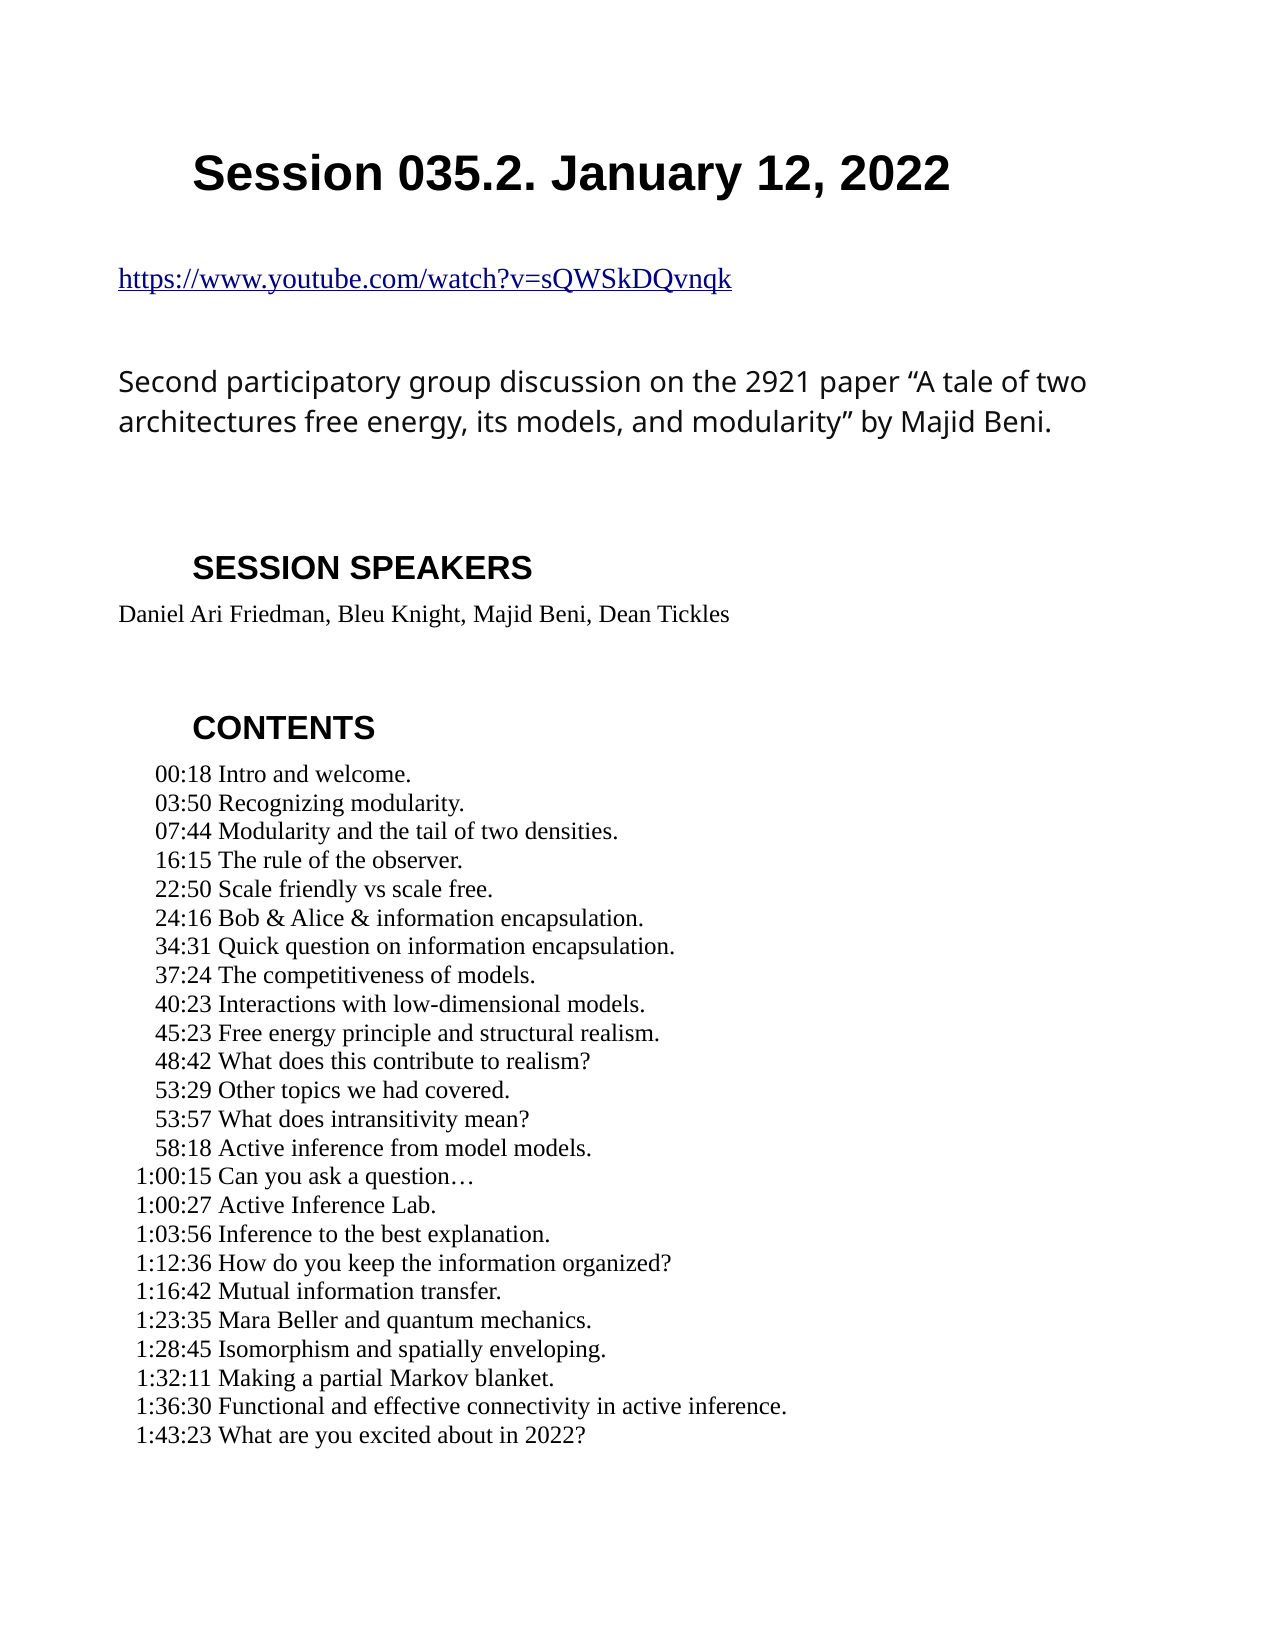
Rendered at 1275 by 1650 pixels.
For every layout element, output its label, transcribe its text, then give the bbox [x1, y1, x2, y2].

table_cell 37:24 [112, 960, 215, 989]
table_cell 53:29 [112, 1075, 215, 1104]
table_cell 03:50 [112, 788, 215, 816]
table_cell 1:03:56 [112, 1219, 215, 1248]
table_cell 53:57 [112, 1104, 215, 1133]
table_cell Interactions with low-dimensional models. [215, 989, 871, 1018]
table_cell Functional and effective connectivity in active inference. [215, 1391, 871, 1420]
table_cell Mutual information transfer. [215, 1276, 871, 1305]
table_cell Recognizing modularity. [215, 788, 871, 816]
table_cell 1:28:45 [112, 1334, 215, 1363]
table_cell Active Inference Lab. [215, 1190, 871, 1219]
table_cell Modularity and the tail of two densities. [215, 816, 871, 845]
table_cell 34:31 [112, 931, 215, 960]
text Second participatory group discussion on the 2921 paper “A tale of two architectures free energy, its models, and modularity” by Majid Beni. [118, 361, 1157, 441]
table_header 00:18 [112, 759, 215, 788]
table_cell 1:43:23 [112, 1420, 215, 1449]
table_cell Other topics we had covered. [215, 1075, 871, 1104]
subtitle SESSION SPEAKERS [118, 548, 1157, 586]
table_cell 24:16 [112, 903, 215, 931]
table_header Intro and welcome. [215, 759, 871, 788]
table_cell 1:16:42 [112, 1276, 215, 1305]
table_cell 58:18 [112, 1133, 215, 1161]
table_cell 1:00:27 [112, 1190, 215, 1219]
subtitle CONTENTS [118, 708, 1157, 746]
table_cell 1:23:35 [112, 1305, 215, 1334]
table_cell Can you ask a question… [215, 1161, 871, 1190]
table_cell 16:15 [112, 845, 215, 874]
table_cell Quick question on information encapsulation. [215, 931, 871, 960]
table_cell How do you keep the information organized? [215, 1248, 871, 1276]
table_cell Active inference from model models. [215, 1133, 871, 1161]
table_cell The rule of the observer. [215, 845, 871, 874]
table_cell Making a partial Markov blanket. [215, 1363, 871, 1391]
table_cell The competitiveness of models. [215, 960, 871, 989]
table_cell Bob & Alice & information encapsulation. [215, 903, 871, 931]
table_cell What are you excited about in 2022? [215, 1420, 871, 1449]
table_cell 22:50 [112, 874, 215, 903]
table_cell Mara Beller and quantum mechanics. [215, 1305, 871, 1334]
table_cell What does intransitivity mean? [215, 1104, 871, 1133]
table_cell 1:32:11 [112, 1363, 215, 1391]
text https://www.youtube.com/watch?v=sQWSkDQvnqk [118, 261, 1157, 294]
table_cell Isomorphism and spatially enveloping. [215, 1334, 871, 1363]
table_cell 07:44 [112, 816, 215, 845]
table_cell Scale friendly vs scale free. [215, 874, 871, 903]
table_cell Inference to the best explanation. [215, 1219, 871, 1248]
table_cell 1:00:15 [112, 1161, 215, 1190]
table_cell 45:23 [112, 1018, 215, 1046]
text Daniel Ari Friedman, Bleu Knight, Majid Beni, Dean Tickles [118, 599, 1157, 628]
table_cell Free energy principle and structural realism. [215, 1018, 871, 1046]
table_cell 40:23 [112, 989, 215, 1018]
table_cell 1:12:36 [112, 1248, 215, 1276]
table_cell 1:36:30 [112, 1391, 215, 1420]
table_cell 48:42 [112, 1046, 215, 1075]
subtitle Session 035.2. January 12, 2022 [118, 143, 1157, 201]
table_cell What does this contribute to realism? [215, 1046, 871, 1075]
